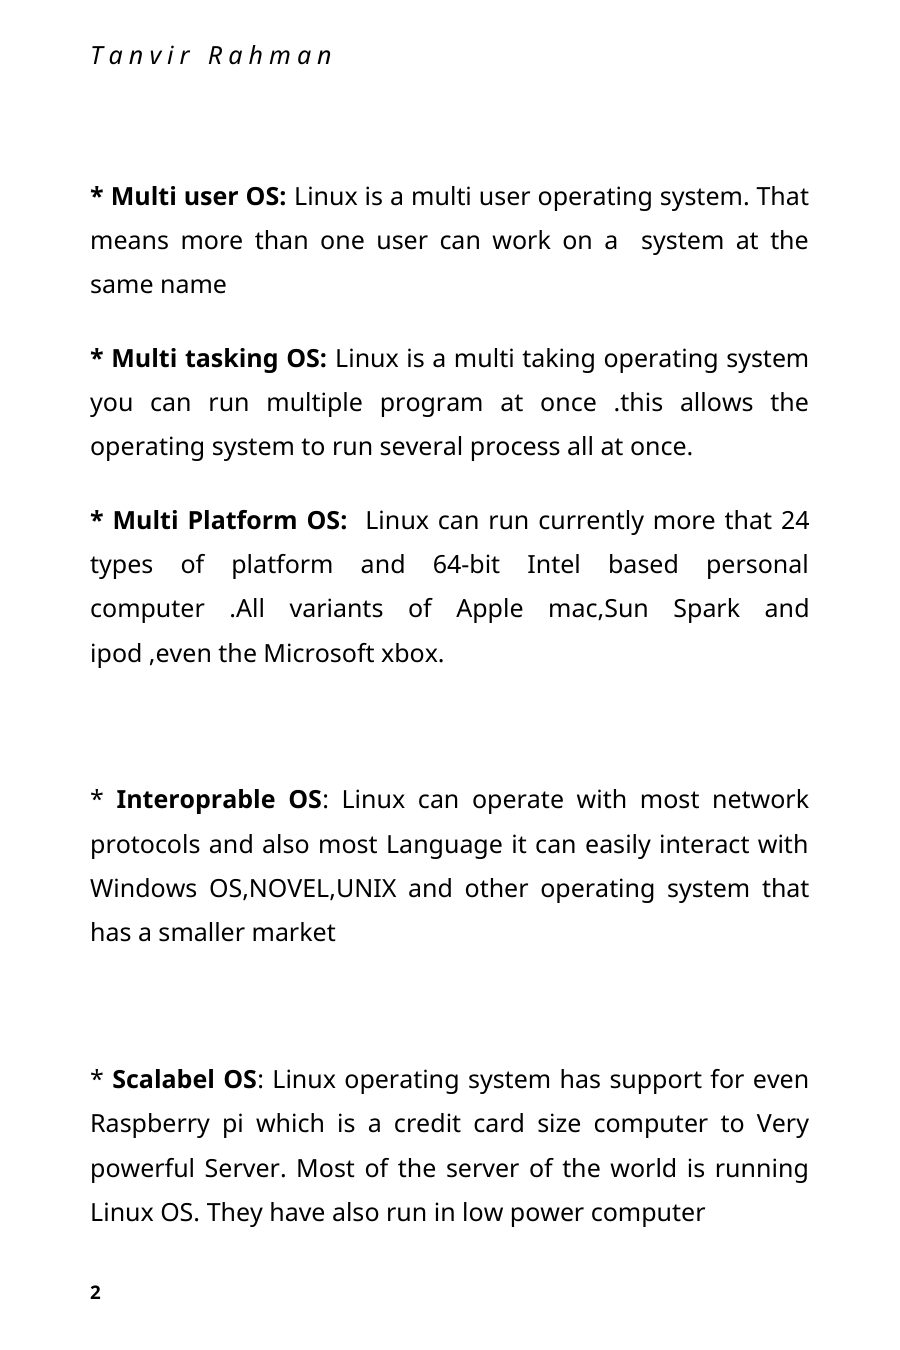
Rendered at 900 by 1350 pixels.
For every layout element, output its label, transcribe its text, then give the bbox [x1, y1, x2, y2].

text * Multi Platform OS: Linux can run currently more that 24 types of platform and 64-bit Intel based personal computer .All variants of Apple mac,Sun Spark and ipod ,even the Microsoft xbox. [90, 502, 810, 669]
text * Interoprable OS: Linux can operate with most network protocols and also most Language it can easily interact with Windows OS,NOVEL,UNIX and other operating system that has a smaller market [90, 782, 810, 949]
text * Scalabel OS: Linux operating system has support for even Raspberry pi which is a credit card size computer to Very powerful Server. Most of the server of the world is running Linux OS. They have also run in low power computer [90, 1062, 810, 1229]
text * Multi tasking OS: Linux is a multi taking operating system you can run multiple program at once .this allows the operating system to run several process all at once. [90, 340, 810, 463]
text * Multi user OS: Linux is a multi user operating system. That means more than one user can work on a system at the same name [90, 178, 810, 301]
